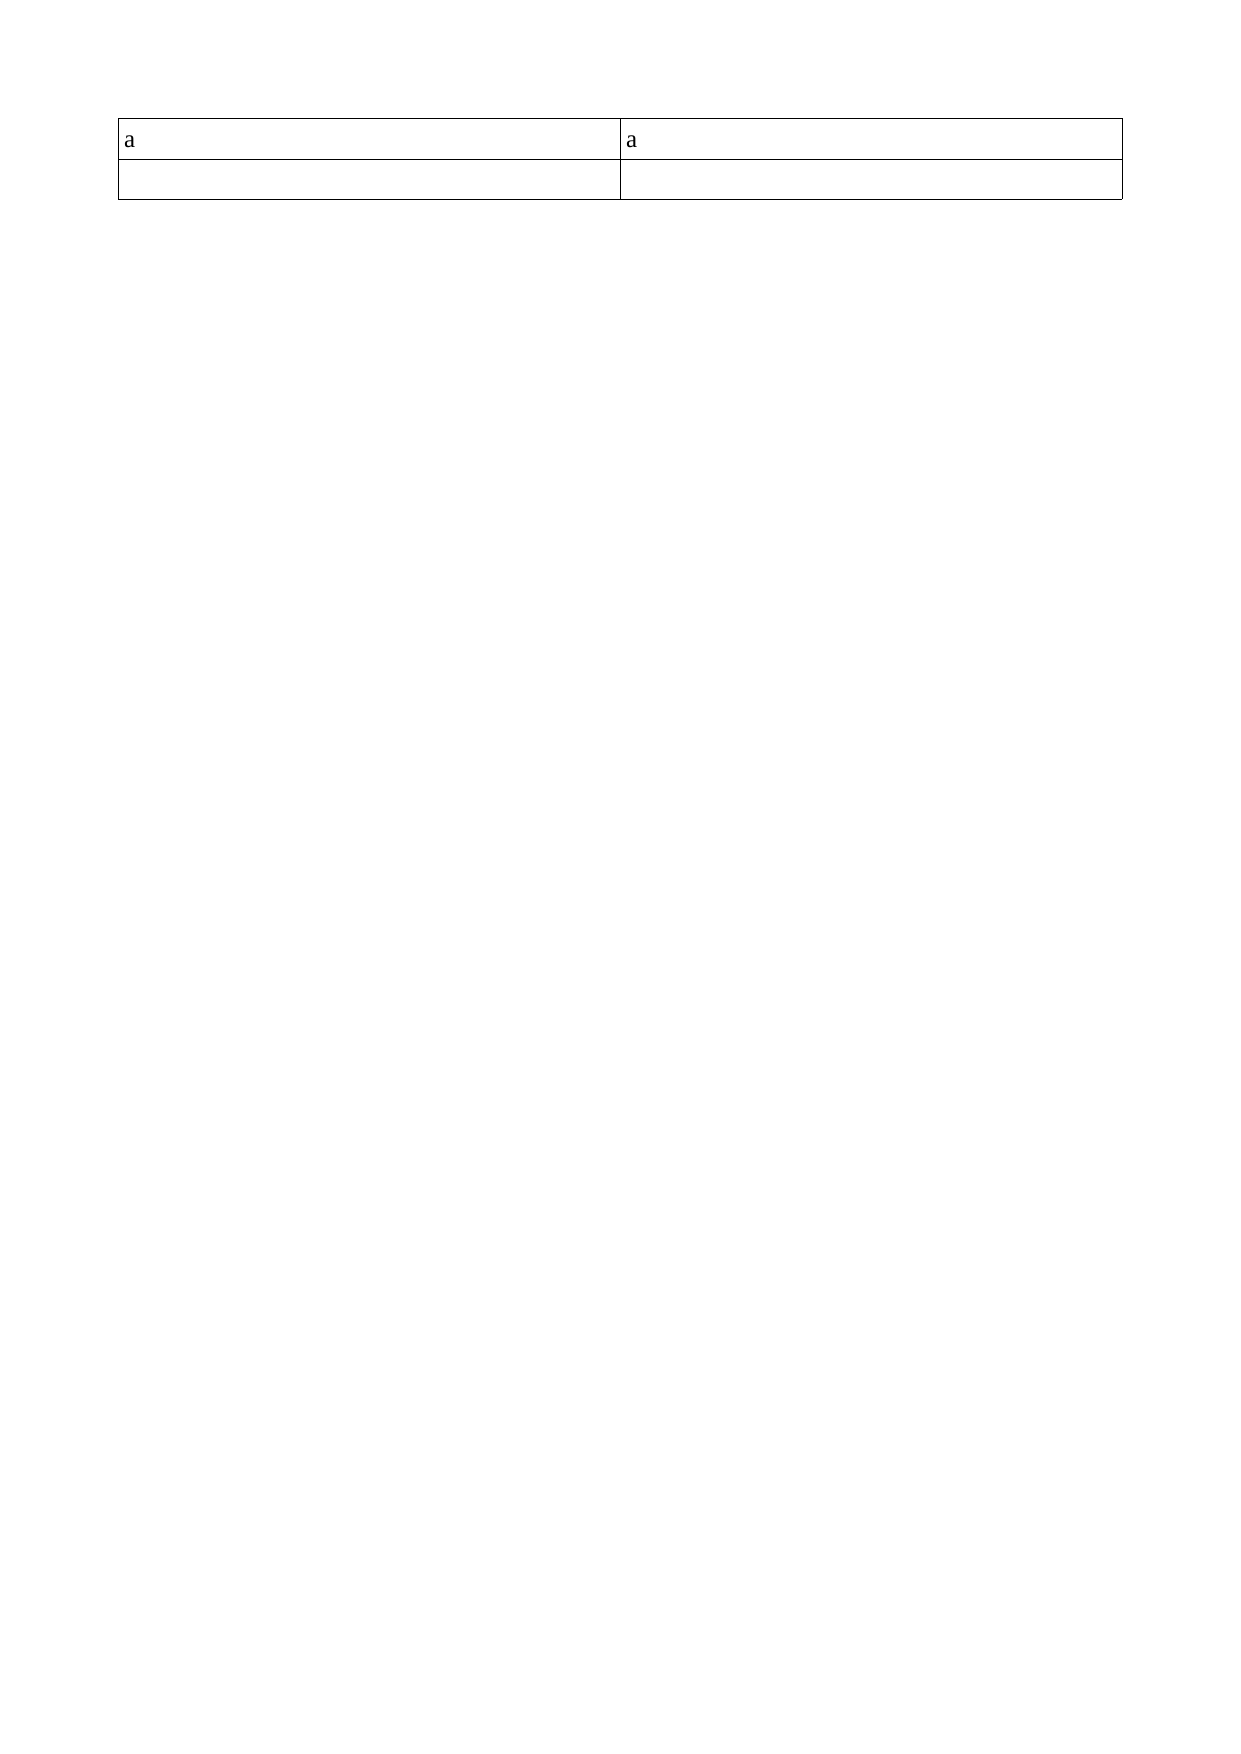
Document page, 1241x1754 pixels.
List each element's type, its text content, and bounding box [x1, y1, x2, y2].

table_header a [119, 119, 620, 158]
table_cell [119, 160, 620, 199]
table_cell [621, 160, 1122, 199]
table_header a [621, 119, 1122, 158]
